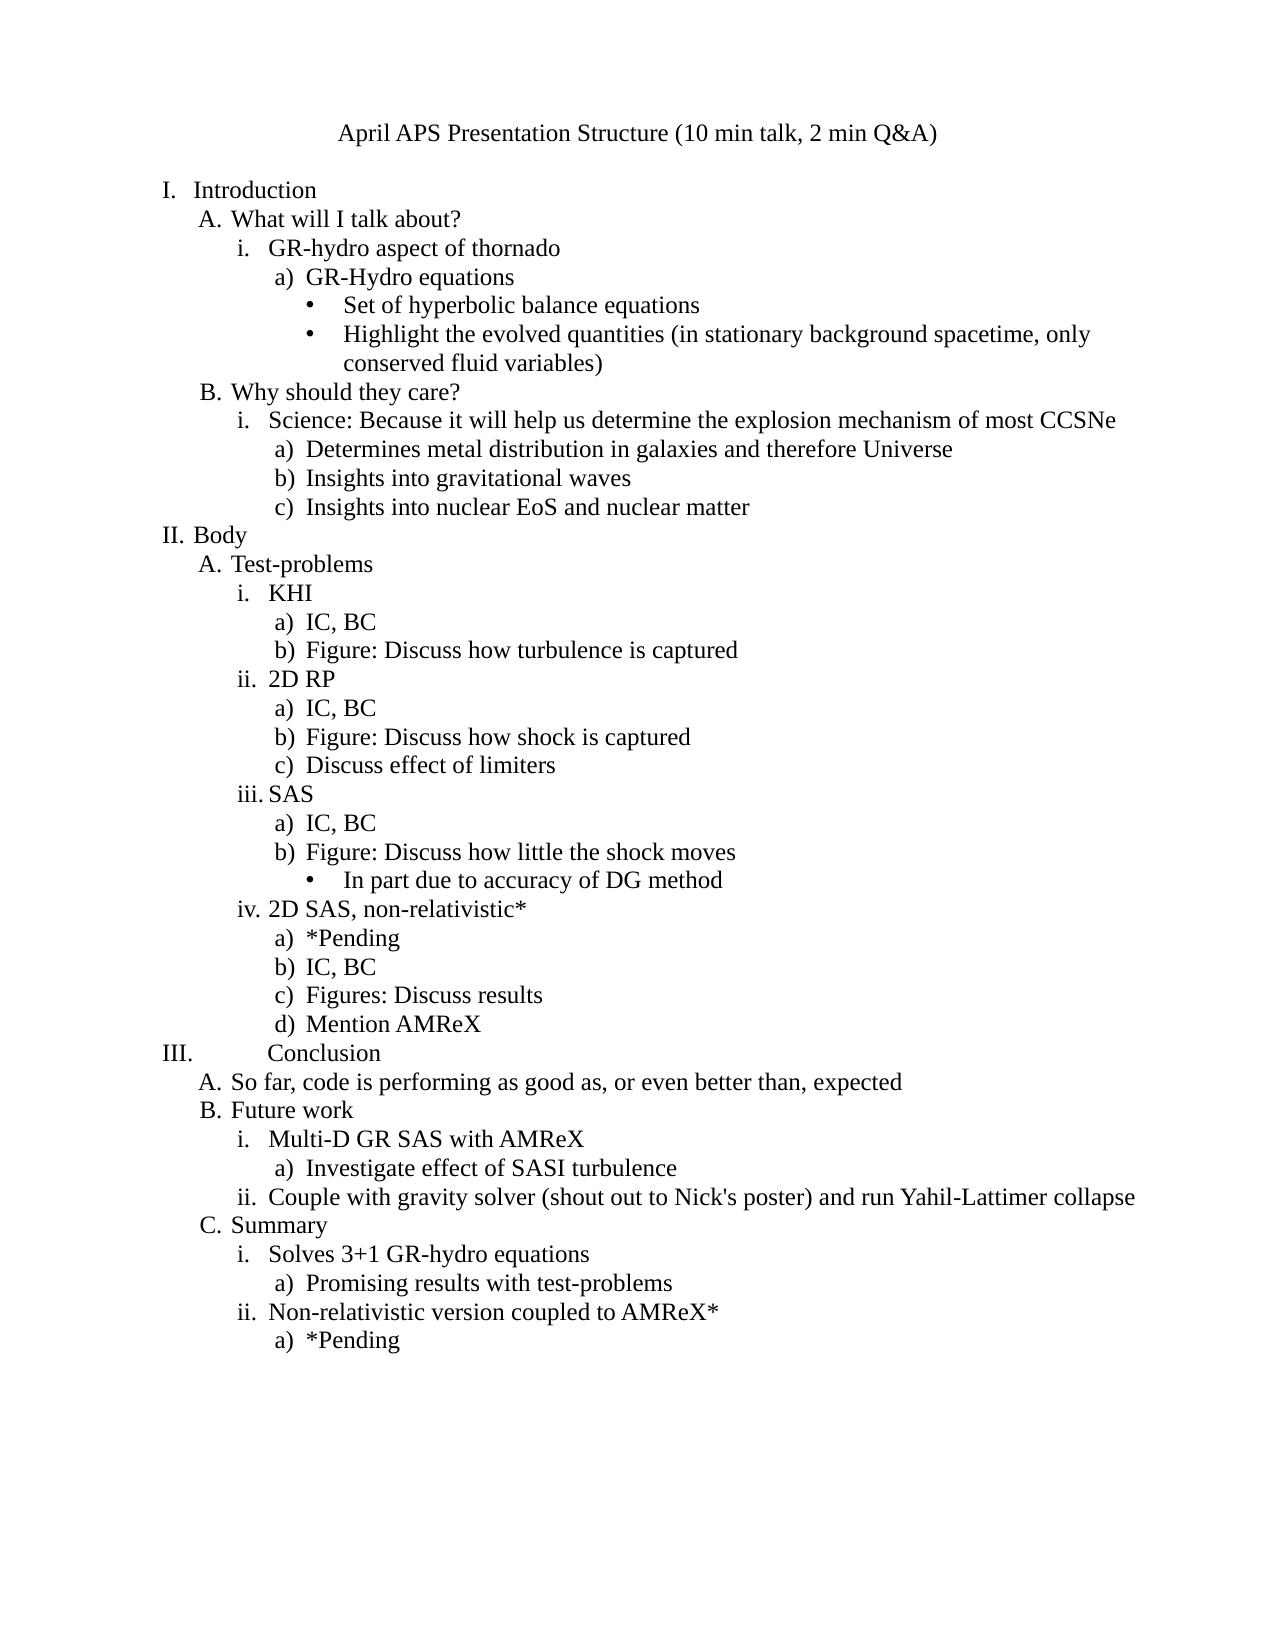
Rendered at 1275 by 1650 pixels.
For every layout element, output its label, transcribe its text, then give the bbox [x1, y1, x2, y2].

list IC, BC [268, 952, 1157, 981]
list Future work [193, 1096, 1157, 1124]
list Insights into nuclear EoS and nuclear matter [268, 492, 1157, 521]
list Investigate effect of SASI turbulence [268, 1153, 1157, 1182]
list Non-relativistic version coupled to AMReX* [231, 1297, 1157, 1326]
list Science: Because it will help us determine the explosion mechanism of most CCSNe [231, 406, 1157, 434]
list KHI [231, 578, 1157, 607]
list Promising results with test-problems [268, 1268, 1157, 1297]
list So far, code is performing as good as, or even better than, expected [193, 1067, 1157, 1096]
list GR-Hydro equations [268, 262, 1157, 291]
list Insights into gravitational waves [268, 463, 1157, 492]
list Set of hyperbolic balance equations [306, 291, 1157, 319]
text April APS Presentation Structure (10 min talk, 2 min Q&A) [118, 118, 1157, 147]
list IC, BC [268, 808, 1157, 837]
list Summary [193, 1211, 1157, 1239]
list GR-hydro aspect of thornado [231, 233, 1157, 262]
list Multi-D GR SAS with AMReX [231, 1124, 1157, 1153]
list IC, BC [268, 693, 1157, 722]
list Highlight the evolved quantities (in stationary background spacetime, only conserved fluid variables) [306, 319, 1157, 377]
list What will I talk about? [193, 204, 1157, 233]
list 2D RP [231, 664, 1157, 693]
list Why should they care? [193, 377, 1157, 406]
list Discuss effect of limiters [268, 751, 1157, 779]
list Test-problems [193, 549, 1157, 578]
list Figures: Discuss results [268, 981, 1157, 1009]
list Figure: Discuss how shock is captured [268, 722, 1157, 751]
list *Pending [268, 1326, 1157, 1354]
list *Pending [268, 923, 1157, 952]
list IC, BC [268, 607, 1157, 636]
list Determines metal distribution in galaxies and therefore Universe [268, 434, 1157, 463]
list Conclusion [156, 1038, 1157, 1067]
list Figure: Discuss how turbulence is captured [268, 636, 1157, 664]
list Figure: Discuss how little the shock moves [268, 837, 1157, 866]
list SAS [231, 779, 1157, 808]
list Couple with gravity solver (shout out to Nick's poster) and run Yahil-Lattimer collapse [231, 1182, 1157, 1211]
list Body [156, 521, 1157, 549]
list Mention AMReX [268, 1009, 1157, 1038]
list 2D SAS, non-relativistic* [231, 894, 1157, 923]
list Solves 3+1 GR-hydro equations [231, 1239, 1157, 1268]
list In part due to accuracy of DG method [306, 866, 1157, 894]
list Introduction [156, 176, 1157, 204]
